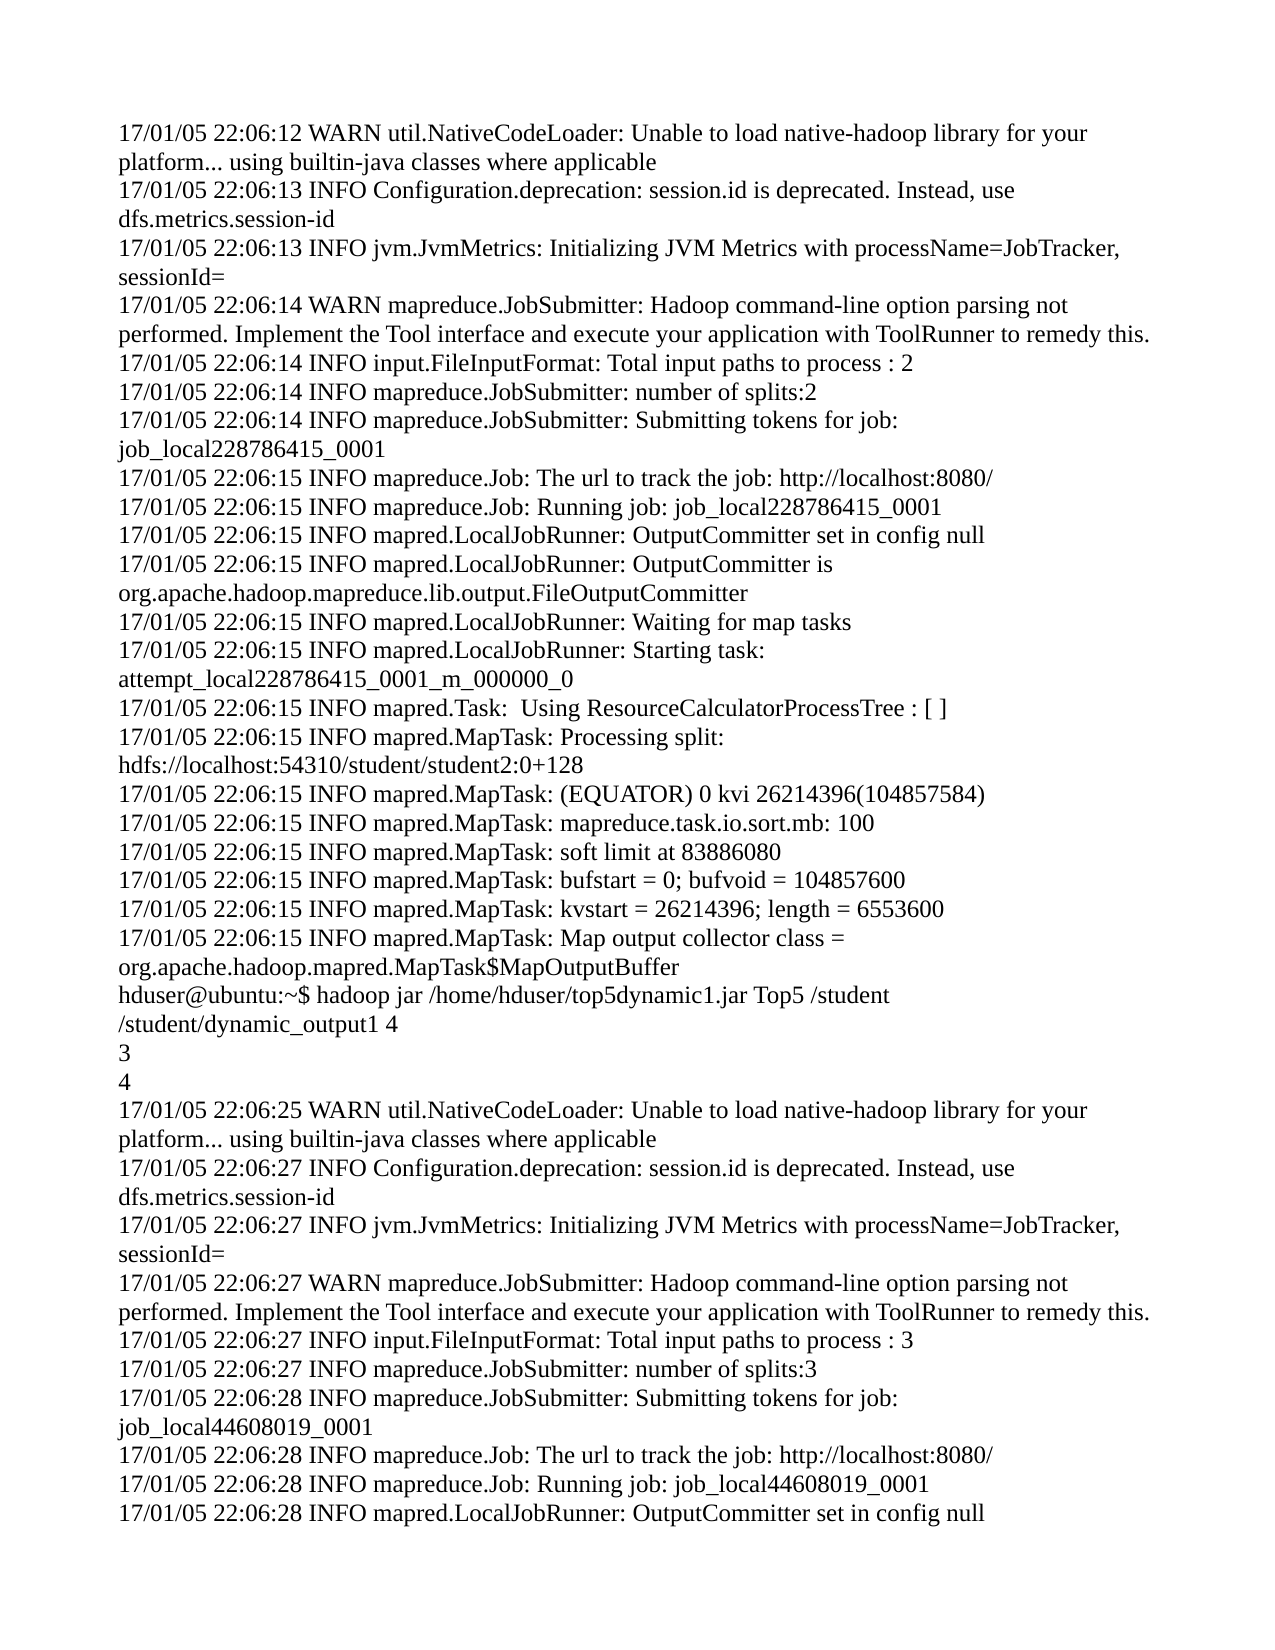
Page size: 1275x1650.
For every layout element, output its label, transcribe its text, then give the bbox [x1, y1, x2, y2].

text 4 [118, 1067, 1157, 1096]
text 17/01/05 22:06:15 INFO mapred.LocalJobRunner: Starting task: attempt_local228786415_0001_m_000000_0 [118, 636, 1157, 693]
text 17/01/05 22:06:28 INFO mapreduce.JobSubmitter: Submitting tokens for job: job_local44608019_0001 [118, 1383, 1157, 1441]
text 17/01/05 22:06:27 INFO jvm.JvmMetrics: Initializing JVM Metrics with processName=JobTracker, sessionId= [118, 1211, 1157, 1268]
text 17/01/05 22:06:15 INFO mapreduce.Job: The url to track the job: http://localhost:8080/ [118, 463, 1157, 492]
text 17/01/05 22:06:27 WARN mapreduce.JobSubmitter: Hadoop command-line option parsing not performed. Implement the Tool interface and execute your application with ToolRunner to remedy this. [118, 1268, 1157, 1326]
text 17/01/05 22:06:27 INFO Configuration.deprecation: session.id is deprecated. Instead, use dfs.metrics.session-id [118, 1153, 1157, 1211]
text hduser@ubuntu:~$ hadoop jar /home/hduser/top5dynamic1.jar Top5 /student /student/dynamic_output1 4 [118, 981, 1157, 1038]
text 17/01/05 22:06:15 INFO mapred.MapTask: bufstart = 0; bufvoid = 104857600 [118, 866, 1157, 894]
text 17/01/05 22:06:15 INFO mapred.Task: Using ResourceCalculatorProcessTree : [ ] [118, 693, 1157, 722]
text 17/01/05 22:06:13 INFO Configuration.deprecation: session.id is deprecated. Instead, use dfs.metrics.session-id [118, 176, 1157, 233]
text 17/01/05 22:06:15 INFO mapred.MapTask: Map output collector class = org.apache.hadoop.mapred.MapTask$MapOutputBuffer [118, 923, 1157, 981]
text 17/01/05 22:06:28 INFO mapreduce.Job: Running job: job_local44608019_0001 [118, 1469, 1157, 1498]
text 17/01/05 22:06:15 INFO mapred.MapTask: kvstart = 26214396; length = 6553600 [118, 894, 1157, 923]
text 17/01/05 22:06:13 INFO jvm.JvmMetrics: Initializing JVM Metrics with processName=JobTracker, sessionId= [118, 233, 1157, 291]
text 17/01/05 22:06:12 WARN util.NativeCodeLoader: Unable to load native-hadoop library for your platform... using builtin-java classes where applicable [118, 118, 1157, 176]
text 17/01/05 22:06:15 INFO mapred.LocalJobRunner: OutputCommitter set in config null [118, 521, 1157, 549]
text 17/01/05 22:06:15 INFO mapred.LocalJobRunner: Waiting for map tasks [118, 607, 1157, 636]
text 17/01/05 22:06:15 INFO mapred.MapTask: soft limit at 83886080 [118, 837, 1157, 866]
text 17/01/05 22:06:14 INFO mapreduce.JobSubmitter: Submitting tokens for job: job_local228786415_0001 [118, 406, 1157, 463]
text 17/01/05 22:06:15 INFO mapred.MapTask: (EQUATOR) 0 kvi 26214396(104857584) [118, 779, 1157, 808]
text 17/01/05 22:06:14 INFO input.FileInputFormat: Total input paths to process : 2 [118, 348, 1157, 377]
text 17/01/05 22:06:15 INFO mapred.MapTask: mapreduce.task.io.sort.mb: 100 [118, 808, 1157, 837]
text 17/01/05 22:06:14 INFO mapreduce.JobSubmitter: number of splits:2 [118, 377, 1157, 406]
text 17/01/05 22:06:14 WARN mapreduce.JobSubmitter: Hadoop command-line option parsing not performed. Implement the Tool interface and execute your application with ToolRunner to remedy this. [118, 291, 1157, 348]
text 17/01/05 22:06:28 INFO mapreduce.Job: The url to track the job: http://localhost:8080/ [118, 1441, 1157, 1469]
text 17/01/05 22:06:15 INFO mapred.MapTask: Processing split: hdfs://localhost:54310/student/student2:0+128 [118, 722, 1157, 779]
text 3 [118, 1038, 1157, 1067]
text 17/01/05 22:06:15 INFO mapred.LocalJobRunner: OutputCommitter is org.apache.hadoop.mapreduce.lib.output.FileOutputCommitter [118, 549, 1157, 607]
text 17/01/05 22:06:27 INFO input.FileInputFormat: Total input paths to process : 3 [118, 1326, 1157, 1354]
text 17/01/05 22:06:25 WARN util.NativeCodeLoader: Unable to load native-hadoop library for your platform... using builtin-java classes where applicable [118, 1096, 1157, 1153]
text 17/01/05 22:06:27 INFO mapreduce.JobSubmitter: number of splits:3 [118, 1354, 1157, 1383]
text 17/01/05 22:06:28 INFO mapred.LocalJobRunner: OutputCommitter set in config null [118, 1498, 1157, 1527]
text 17/01/05 22:06:15 INFO mapreduce.Job: Running job: job_local228786415_0001 [118, 492, 1157, 521]
